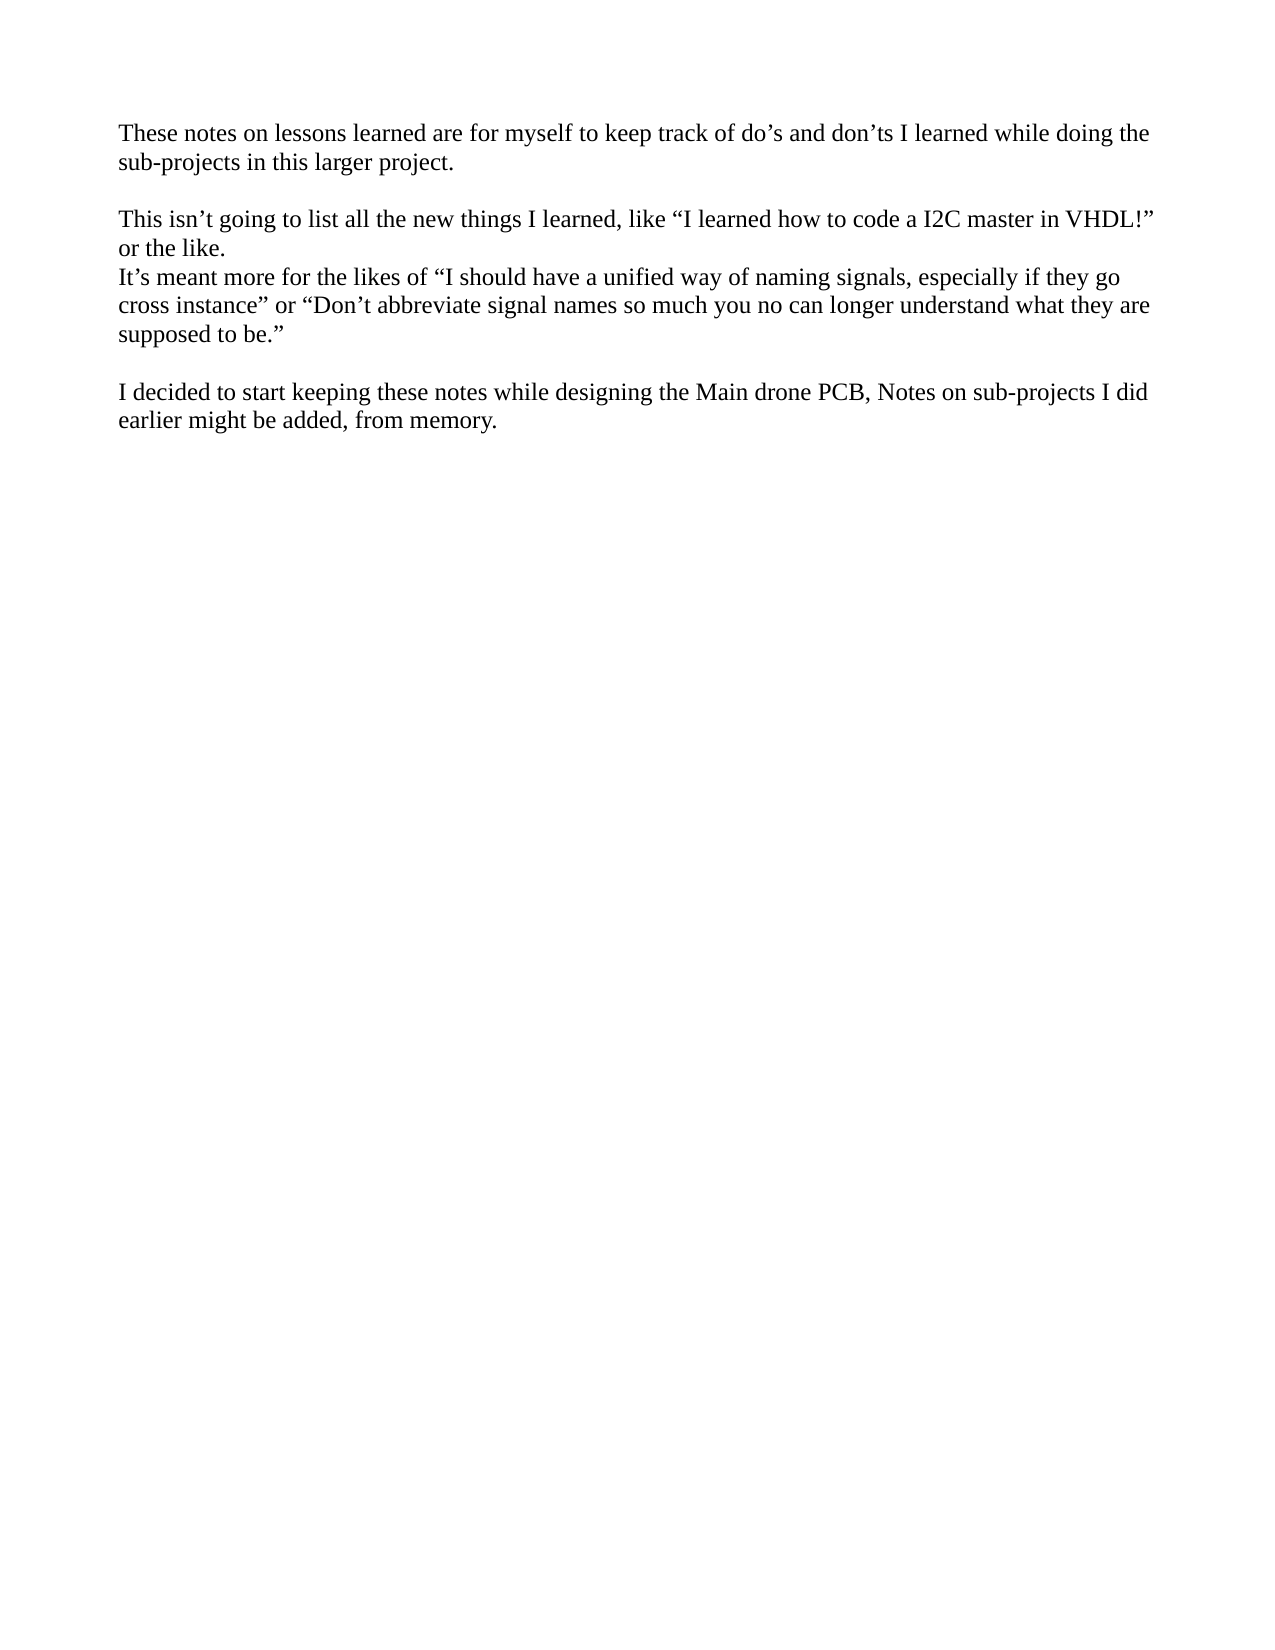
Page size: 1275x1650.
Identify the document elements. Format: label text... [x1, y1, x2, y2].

text This isn’t going to list all the new things I learned, like “I learned how to code a I2C master in VHDL!” or the like. [118, 204, 1157, 262]
text It’s meant more for the likes of “I should have a unified way of naming signals, especially if they go cross instance” or “Don’t abbreviate signal names so much you no can longer understand what they are supposed to be.” [118, 262, 1157, 348]
text I decided to start keeping these notes while designing the Main drone PCB, Notes on sub-projects I did earlier might be added, from memory. [118, 377, 1157, 434]
text These notes on lessons learned are for myself to keep track of do’s and don’ts I learned while doing the sub-projects in this larger project. [118, 118, 1157, 176]
